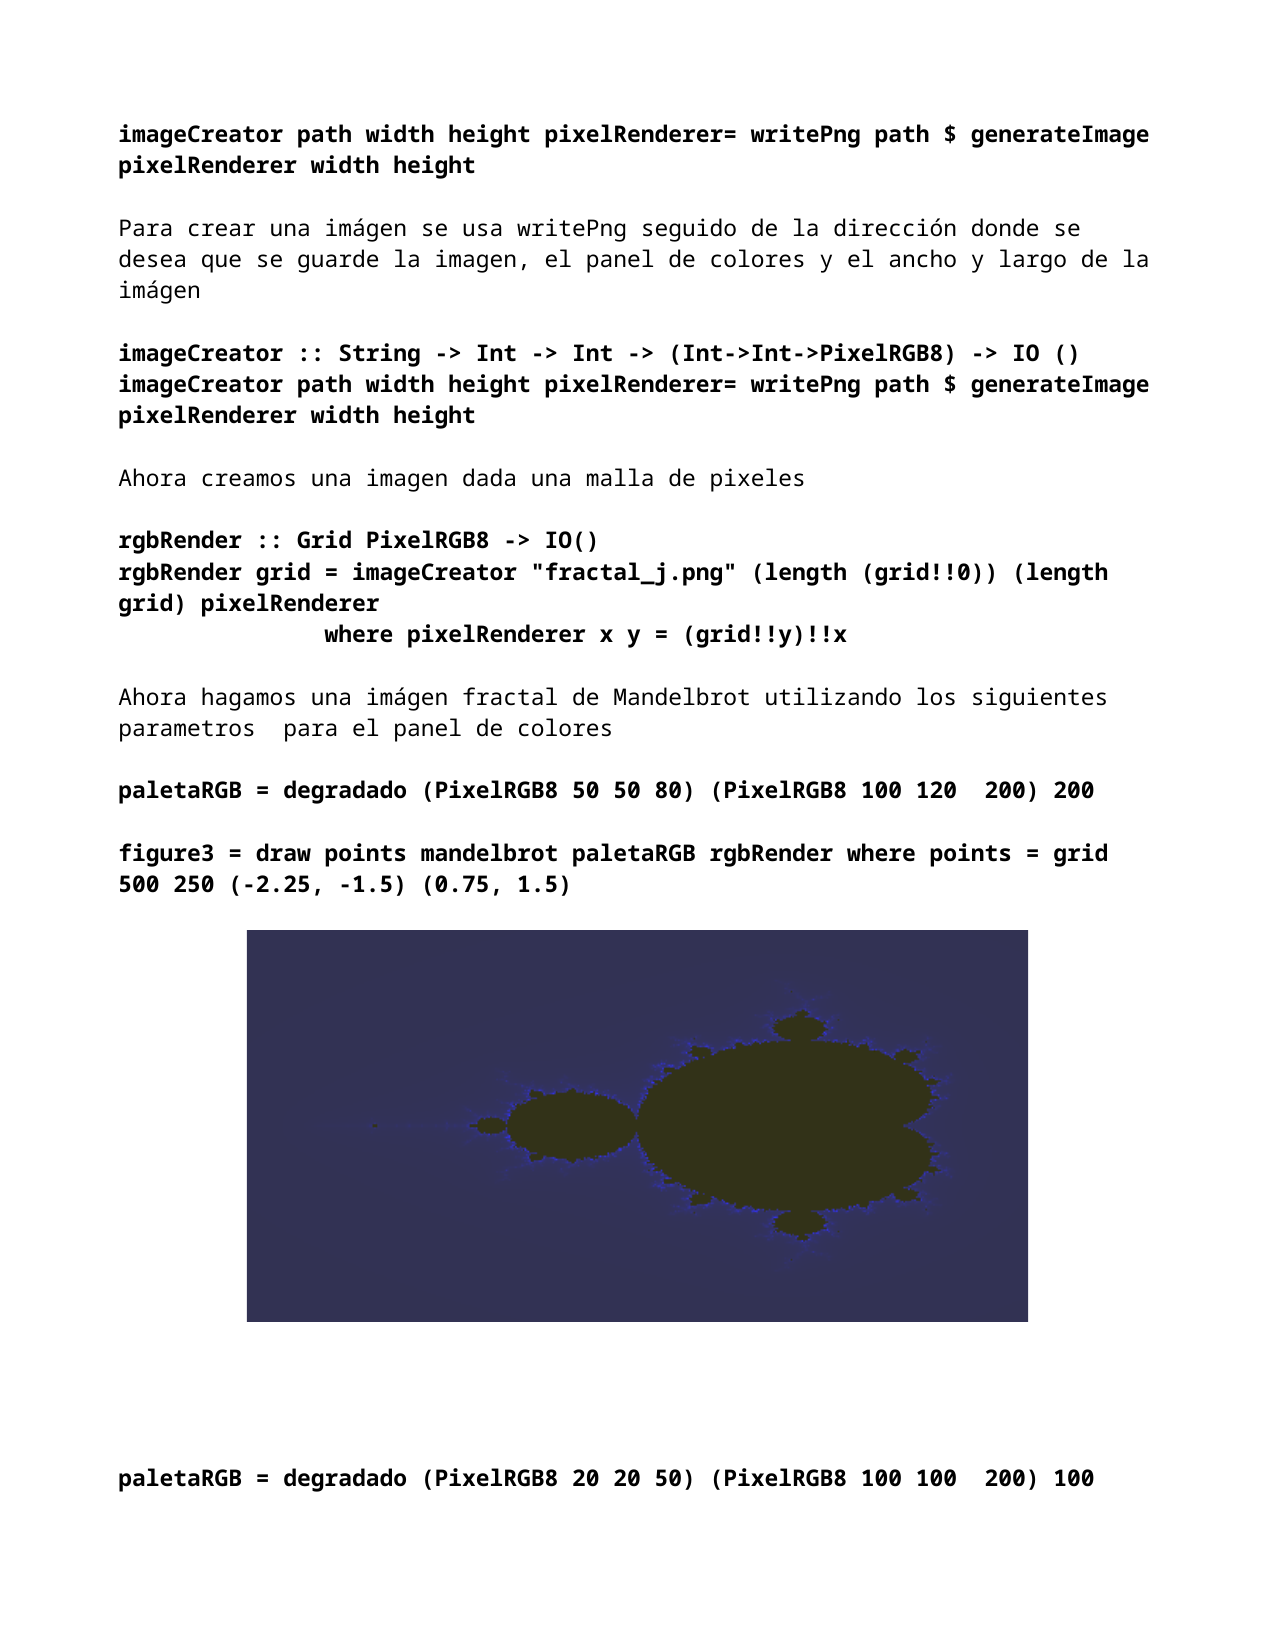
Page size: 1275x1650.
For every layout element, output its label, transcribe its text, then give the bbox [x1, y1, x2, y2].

text figure3 = draw points mandelbrot paletaRGB rgbRender where points = grid 500 250 (-2.25, -1.5) (0.75, 1.5) [118, 837, 1157, 899]
text where pixelRenderer x y = (grid!!y)!!x [118, 618, 1157, 649]
text Para crear una imágen se usa writePng seguido de la dirección donde se desea que se guarde la imagen, el panel de colores y el ancho y largo de la imágen [118, 212, 1157, 306]
text Ahora hagamos una imágen fractal de Mandelbrot utilizando los siguientes parametros para el panel de colores [118, 681, 1157, 743]
picture [246, 930, 1029, 1322]
text imageCreator path width height pixelRenderer= writePng path $ generateImage pixelRenderer width height [118, 368, 1157, 431]
text paletaRGB = degradado (PixelRGB8 20 20 50) (PixelRGB8 100 100 200) 100 [118, 1462, 1157, 1493]
text Ahora creamos una imagen dada una malla de pixeles [118, 462, 1157, 493]
text rgbRender :: Grid PixelRGB8 -> IO() [118, 524, 1157, 556]
text imageCreator path width height pixelRenderer= writePng path $ generateImage pixelRenderer width height [118, 118, 1157, 181]
text paletaRGB = degradado (PixelRGB8 50 50 80) (PixelRGB8 100 120 200) 200 [118, 774, 1157, 806]
text rgbRender grid = imageCreator "fractal_j.png" (length (grid!!0)) (length grid) pixelRenderer [118, 556, 1157, 618]
text imageCreator :: String -> Int -> Int -> (Int->Int->PixelRGB8) -> IO () [118, 337, 1157, 368]
